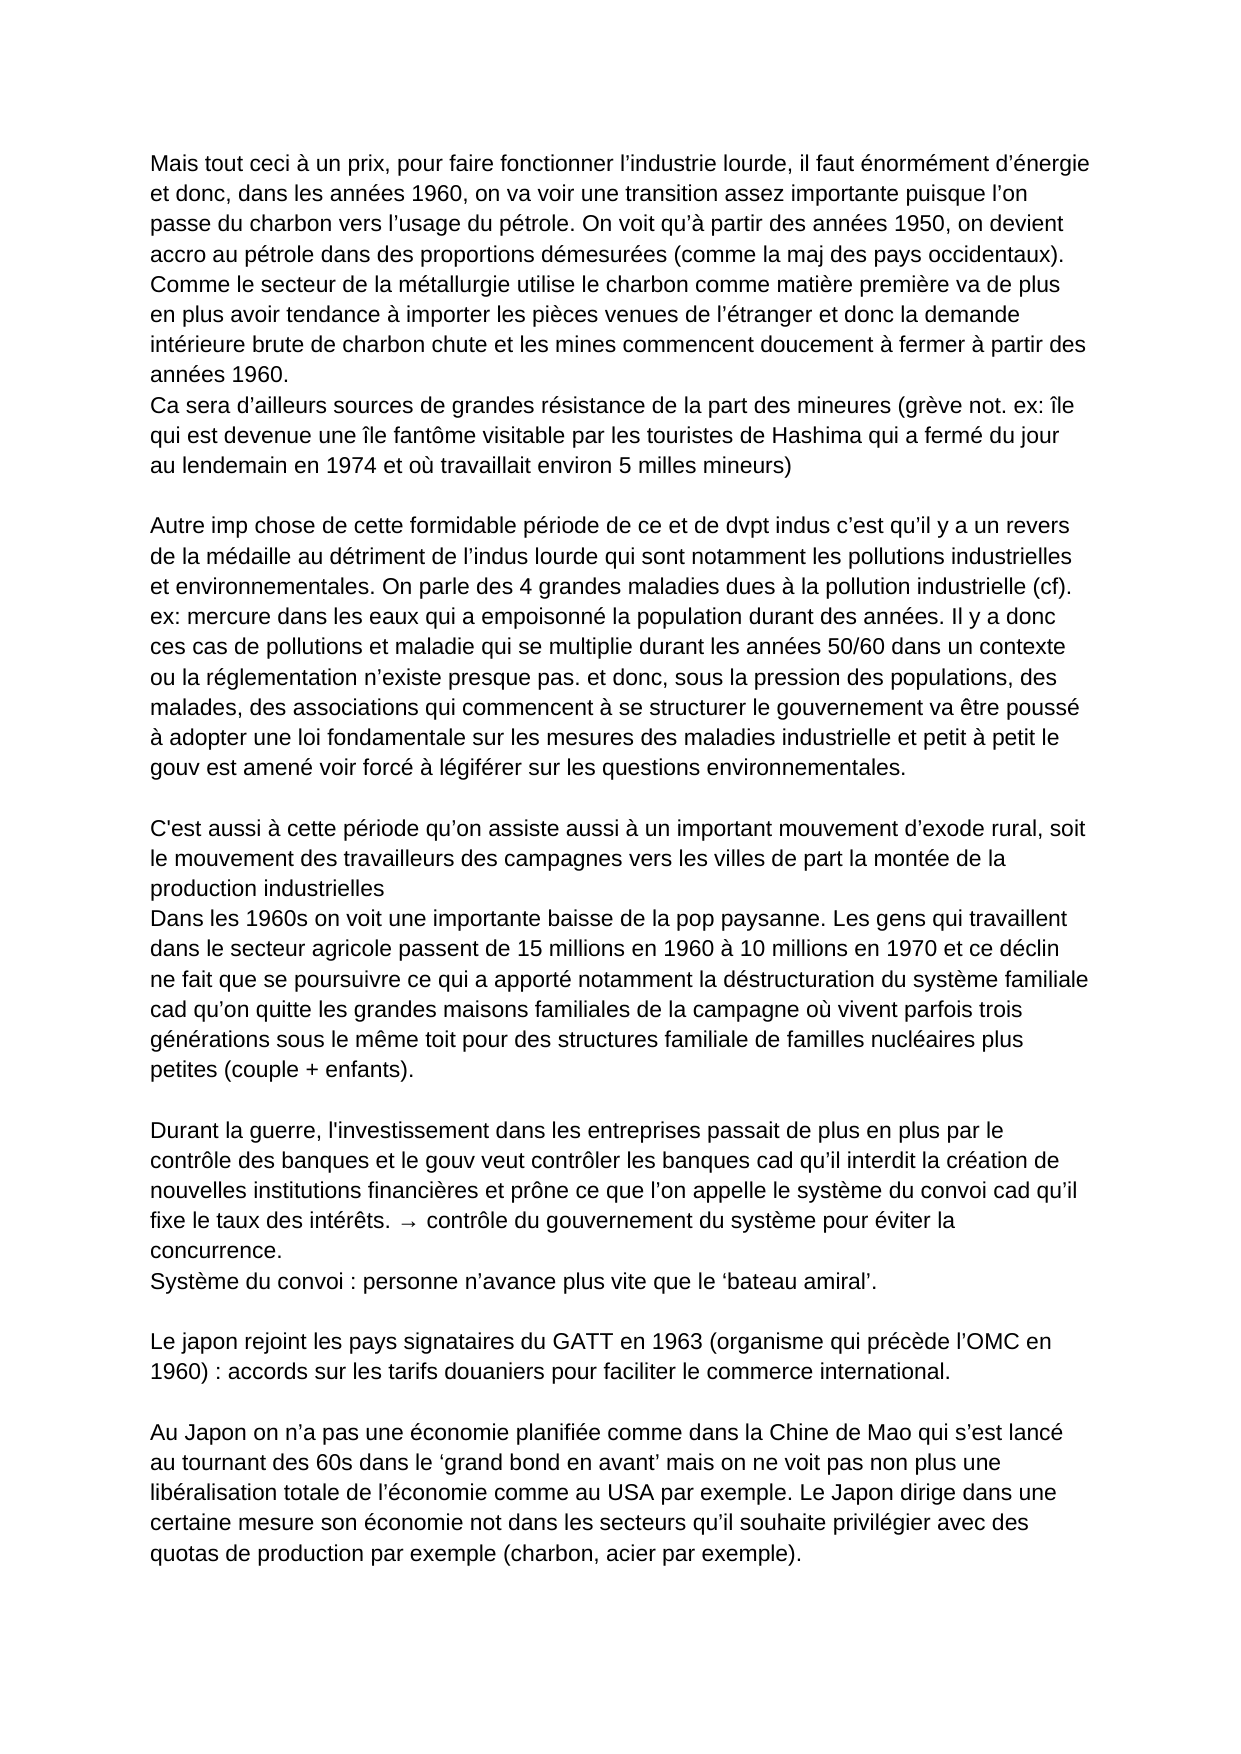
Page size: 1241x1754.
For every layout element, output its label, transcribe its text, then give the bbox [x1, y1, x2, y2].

text Dans les 1960s on voit une importante baisse de la pop paysanne. Les gens qui travaillent dans le secteur agricole passent de 15 millions en 1960 à 10 millions en 1970 et ce déclin ne fait que se poursuivre ce qui a apporté notamment la déstructuration du système familiale cad qu’on quitte les grandes maisons familiales de la campagne où vivent parfois trois générations sous le même toit pour des structures familiale de familles nucléaires plus petites (couple + enfants). [150, 905, 1090, 1083]
text Ca sera d’ailleurs sources de grandes résistance de la part des mineures (grève not. ex: île qui est devenue une île fantôme visitable par les touristes de Hashima qui a fermé du jour au lendemain en 1974 et où travaillait environ 5 milles mineurs) [150, 392, 1090, 478]
text Durant la guerre, l'investissement dans les entreprises passait de plus en plus par le contrôle des banques et le gouv veut contrôler les banques cad qu’il interdit la création de nouvelles institutions financières et prône ce que l’on appelle le système du convoi cad qu’il fixe le taux des intérêts. → contrôle du gouvernement du système pour éviter la concurrence. [150, 1117, 1090, 1264]
text Le japon rejoint les pays signataires du GATT en 1963 (organisme qui précède l’OMC en 1960) : accords sur les tarifs douaniers pour faciliter le commerce international. [150, 1328, 1090, 1385]
text Mais tout ceci à un prix, pour faire fonctionner l’industrie lourde, il faut énormément d’énergie et donc, dans les années 1960, on va voir une transition assez importante puisque l’on passe du charbon vers l’usage du pétrole. On voit qu’à partir des années 1950, on devient accro au pétrole dans des proportions démesurées (comme la maj des pays occidentaux). [150, 150, 1090, 267]
text C'est aussi à cette période qu’on assiste aussi à un important mouvement d’exode rural, soit le mouvement des travailleurs des campagnes vers les villes de part la montée de la production industrielles [150, 814, 1090, 901]
text Au Japon on n’a pas une économie planifiée comme dans la Chine de Mao qui s’est lancé au tournant des 60s dans le ‘grand bond en avant’ mais on ne voit pas non plus une libéralisation totale de l’économie comme au USA par exemple. Le Japon dirige dans une certaine mesure son économie not dans les secteurs qu’il souhaite privilégier avec des quotas de production par exemple (charbon, acier par exemple). [150, 1419, 1090, 1566]
text ex: mercure dans les eaux qui a empoisonné la population durant des années. Il y a donc ces cas de pollutions et maladie qui se multiplie durant les années 50/60 dans un contexte ou la réglementation n’existe presque pas. et donc, sous la pression des populations, des malades, des associations qui commencent à se structurer le gouvernement va être poussé à adopter une loi fondamentale sur les mesures des maladies industrielle et petit à petit le gouv est amené voir forcé à légiférer sur les questions environnementales. [150, 603, 1090, 781]
text Comme le secteur de la métallurgie utilise le charbon comme matière première va de plus en plus avoir tendance à importer les pièces venues de l’étranger et donc la demande intérieure brute de charbon chute et les mines commencent doucement à fermer à partir des années 1960. [150, 271, 1090, 388]
text Système du convoi : personne n’avance plus vite que le ‘bateau amiral’. [150, 1268, 1090, 1294]
text Autre imp chose de cette formidable période de ce et de dvpt indus c’est qu’il y a un revers de la médaille au détriment de l’indus lourde qui sont notamment les pollutions industrielles et environnementales. On parle des 4 grandes maladies dues à la pollution industrielle (cf). [150, 512, 1090, 599]
